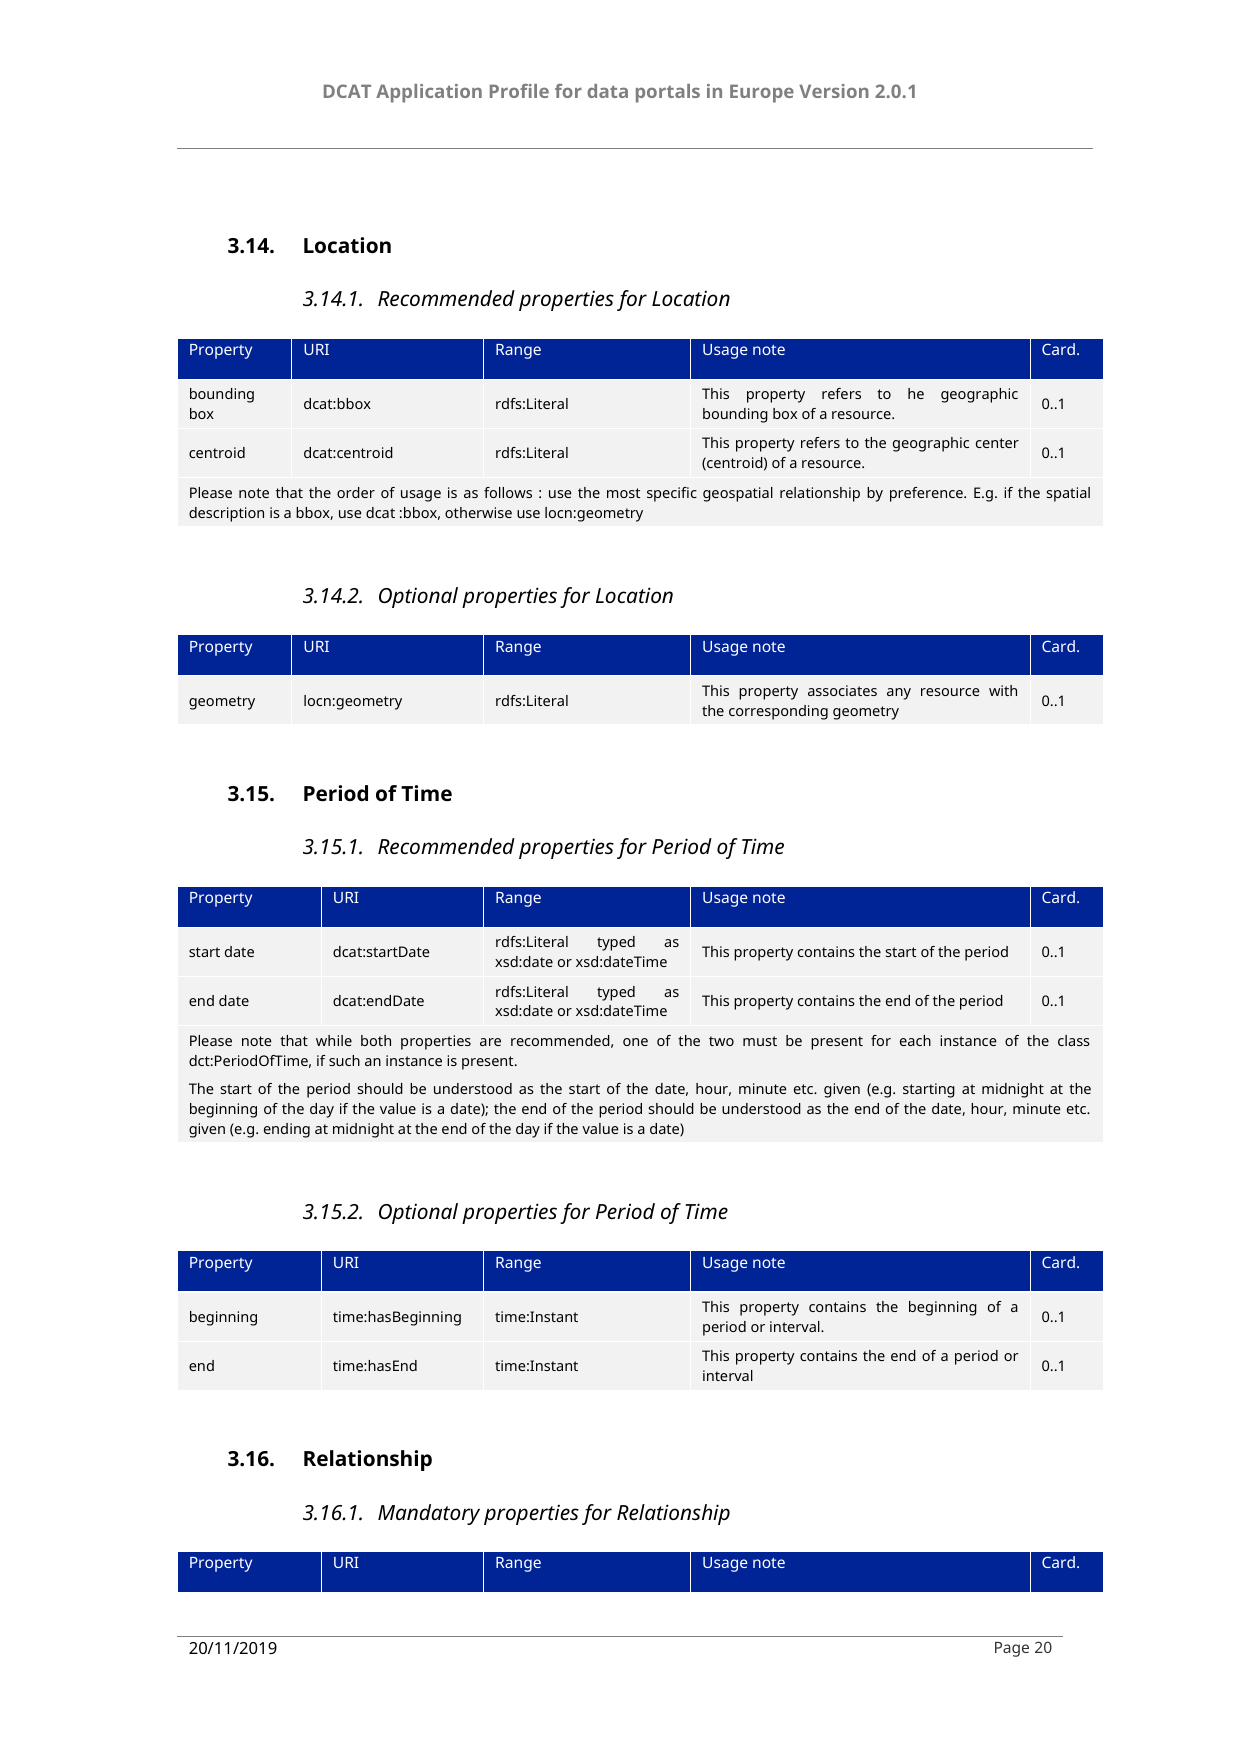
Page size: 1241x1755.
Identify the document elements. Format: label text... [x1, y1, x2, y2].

table_cell 0..1 [1031, 676, 1103, 724]
table_header Usage note [691, 339, 1030, 379]
table_cell Please note that the order of usage is as follows : use the most specific geospatial relationship by preference. E.g. if the spatial description is a bbox, use dcat :bbox, otherwise use locn:geometry [178, 478, 1103, 526]
table_cell dcat:endDate [322, 977, 483, 1025]
table_cell start date [178, 928, 321, 976]
table_header Usage note [691, 635, 1030, 675]
table_cell This property contains the beginning of a period or interval. [691, 1293, 1030, 1341]
table_header URI [322, 1552, 483, 1592]
table_cell 0..1 [1031, 429, 1103, 477]
table_header Card. [1031, 1552, 1103, 1592]
table_header Property [178, 339, 291, 379]
table_header Range [484, 1552, 690, 1592]
table_header Card. [1031, 635, 1103, 675]
table_cell rdfs:Literal [484, 380, 690, 428]
table_cell time:Instant [484, 1342, 690, 1390]
subtitle Relationship [227, 1444, 1063, 1473]
table_cell beginning [178, 1293, 321, 1341]
table_cell geometry [178, 676, 291, 724]
table_cell bounding box [178, 380, 291, 428]
table_cell dcat:startDate [322, 928, 483, 976]
subtitle Optional properties for Location [302, 581, 1063, 609]
table_cell rdfs:Literal typed as xsd:date or xsd:dateTime [484, 977, 690, 1025]
subtitle Mandatory properties for Relationship [302, 1498, 1063, 1526]
table_header Usage note [691, 1552, 1030, 1592]
table_cell locn:geometry [292, 676, 483, 724]
table_cell This property refers to the geographic center (centroid) of a resource. [691, 429, 1030, 477]
table_cell rdfs:Literal [484, 676, 690, 724]
table_header Property [178, 887, 321, 927]
table_header Range [484, 339, 690, 379]
subtitle Period of Time [227, 779, 1063, 807]
table_cell 0..1 [1031, 380, 1103, 428]
table_cell time:hasBeginning [322, 1293, 483, 1341]
table_header URI [292, 339, 483, 379]
table_cell This property contains the start of the period [691, 928, 1030, 976]
table_cell end date [178, 977, 321, 1025]
table_cell rdfs:Literal [484, 429, 690, 477]
table_cell time:Instant [484, 1293, 690, 1341]
table_header Range [484, 635, 690, 675]
subtitle Location [227, 231, 1063, 259]
table_header Property [178, 635, 291, 675]
table_header Property [178, 1251, 321, 1291]
table_cell This property refers to he geographic bounding box of a resource. [691, 380, 1030, 428]
table_header Card. [1031, 887, 1103, 927]
subtitle Recommended properties for Period of Time [302, 832, 1063, 861]
table_header URI [322, 887, 483, 927]
table_header URI [292, 635, 483, 675]
table_header Card. [1031, 339, 1103, 379]
subtitle Optional properties for Period of Time [302, 1197, 1063, 1225]
table_cell dcat:bbox [292, 380, 483, 428]
table_cell time:hasEnd [322, 1342, 483, 1390]
table_cell This property contains the end of a period or interval [691, 1342, 1030, 1390]
table_cell end [178, 1342, 321, 1390]
subtitle Recommended properties for Location [302, 284, 1063, 313]
table_cell 0..1 [1031, 928, 1103, 976]
table_header Property [178, 1552, 321, 1592]
table_header Usage note [691, 1251, 1030, 1291]
table_cell centroid [178, 429, 291, 477]
table_cell This property associates any resource with the corresponding geometry [691, 676, 1030, 724]
table_cell rdfs:Literal typed as xsd:date or xsd:dateTime [484, 928, 690, 976]
table_cell 0..1 [1031, 1342, 1103, 1390]
table_header Card. [1031, 1251, 1103, 1291]
table_header Usage note [691, 887, 1030, 927]
table_cell dcat:centroid [292, 429, 483, 477]
table_header Range [484, 1251, 690, 1291]
table_cell 0..1 [1031, 1293, 1103, 1341]
table_header URI [322, 1251, 483, 1291]
table_cell Please note that while both properties are recommended, one of the two must be present for each instance of the class dct:PeriodOfTime, if such an instance is present. The start of the period should be understood as the start of the date, hour, minute etc. given (e.g. starting at midnight at the beginning of the day if the value is a date); the end of the period should be understood as the end of the date, hour, minute etc. given (e.g. ending at midnight at the end of the day if the value is a date) [178, 1026, 1103, 1142]
table_cell This property contains the end of the period [691, 977, 1030, 1025]
table_header Range [484, 887, 690, 927]
table_cell 0..1 [1031, 977, 1103, 1025]
